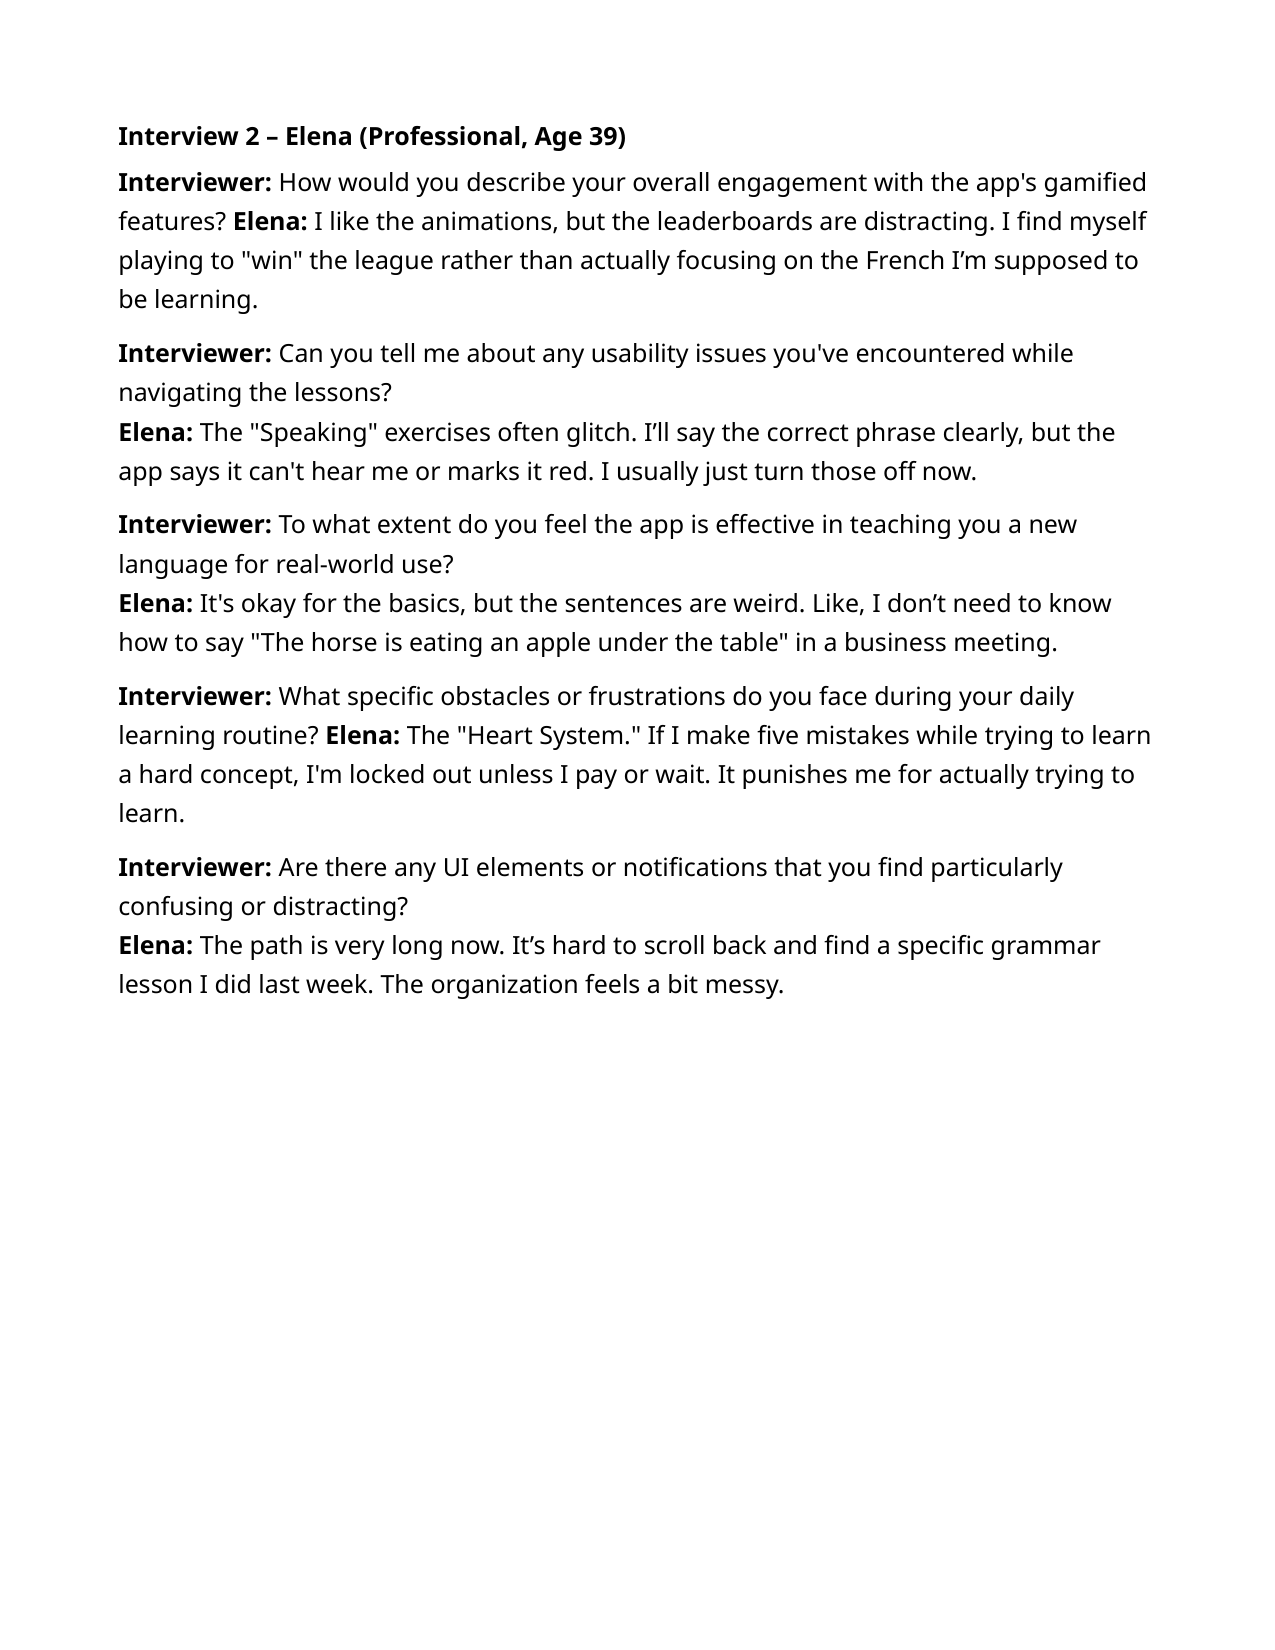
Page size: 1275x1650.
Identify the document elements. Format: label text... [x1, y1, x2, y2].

text Interviewer: Are there any UI elements or notifications that you find particularly confusing or distracting? Elena: The path is very long now. It’s hard to scroll back and find a specific grammar lesson I did last week. The organization feels a bit messy. [118, 850, 1157, 1001]
text Interviewer: Can you tell me about any usability issues you've encountered while navigating the lessons? Elena: The "Speaking" exercises often glitch. I’ll say the correct phrase clearly, but the app says it can't hear me or marks it red. I usually just turn those off now. [118, 336, 1157, 487]
subtitle Interview 2 – Elena (Professional, Age 39) [118, 118, 1157, 152]
text Interviewer: How would you describe your overall engagement with the app's gamified features? Elena: I like the animations, but the leaderboards are distracting. I find myself playing to "win" the league rather than actually focusing on the French I’m supposed to be learning. [118, 165, 1157, 316]
text Interviewer: To what extent do you feel the app is effective in teaching you a new language for real-world use? Elena: It's okay for the basics, but the sentences are weird. Like, I don’t need to know how to say "The horse is eating an apple under the table" in a business meeting. [118, 507, 1157, 659]
text Interviewer: What specific obstacles or frustrations do you face during your daily learning routine? Elena: The "Heart System." If I make five mistakes while trying to learn a hard concept, I'm locked out unless I pay or wait. It punishes me for actually trying to learn. [118, 678, 1157, 830]
